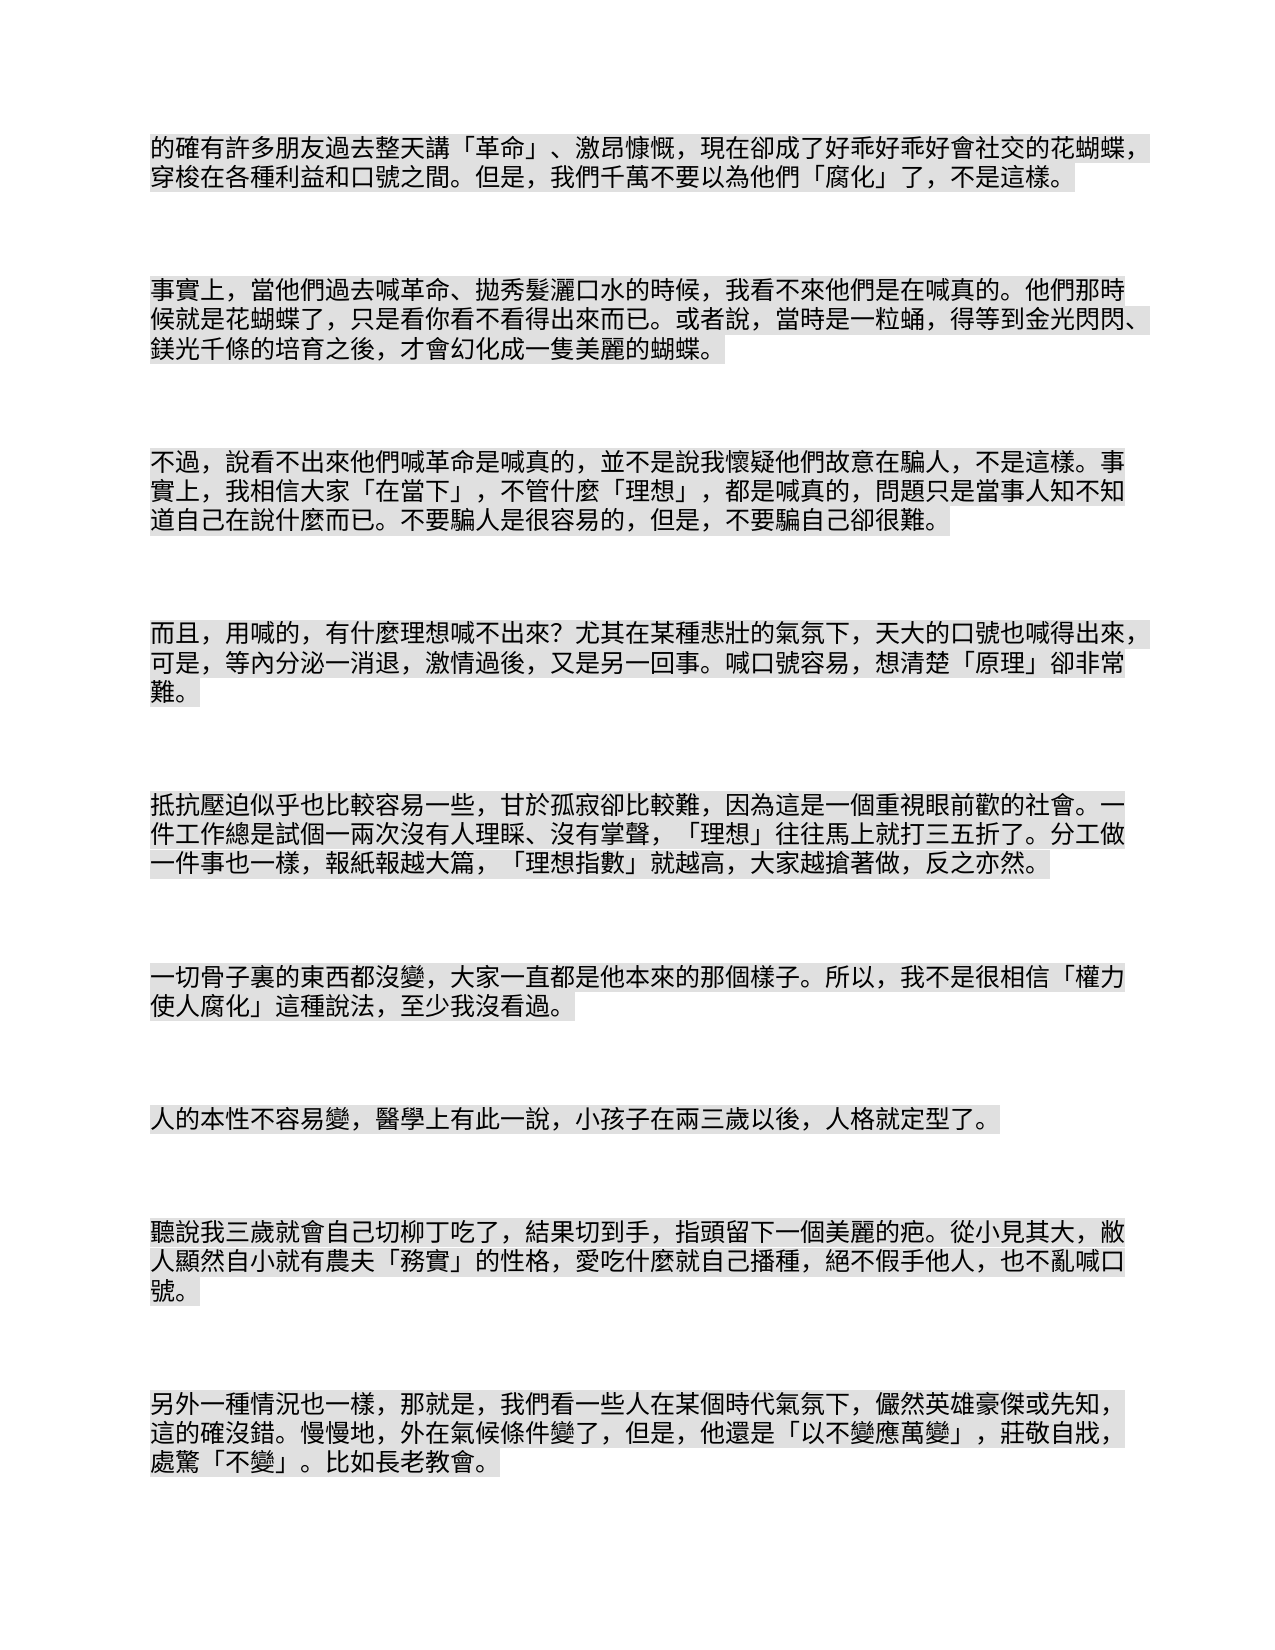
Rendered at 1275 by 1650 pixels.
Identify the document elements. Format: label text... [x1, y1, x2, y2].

text 不過，說看不出來他們喊革命是喊真的，並不是說我懷疑他們故意在騙人，不是這樣。事實上，我相信大家「在當下」，不管什麼「理想」，都是喊真的，問題只是當事人知不知道自己在說什麼而已。不要騙人是很容易的，但是，不要騙自己卻很難。 [150, 448, 1125, 536]
text 一切骨子裏的東西都沒變，大家一直都是他本來的那個樣子。所以，我不是很相信「權力使人腐化」這種說法，至少我沒看過。 [150, 963, 1125, 1021]
text 人的本性不容易變，醫學上有此一說，小孩子在兩三歲以後，人格就定型了。 [150, 1105, 1125, 1134]
text 另外一種情況也一樣，那就是，我們看一些人在某個時代氣氛下，儼然英雄豪傑或先知，這的確沒錯。慢慢地，外在氣候條件變了，但是，他還是「以不變應萬變」，莊敬自戕，處驚「不變」。比如長老教會。 [150, 1390, 1125, 1477]
text 聽說我三歲就會自己切柳丁吃了，結果切到手，指頭留下一個美麗的疤。從小見其大，敝人顯然自小就有農夫「務實」的性格，愛吃什麼就自己播種，絕不假手他人，也不亂喊口號。 [150, 1218, 1125, 1306]
text 而且，用喊的，有什麼理想喊不出來？尤其在某種悲壯的氣氛下，天大的口號也喊得出來，可是，等內分泌一消退，激情過後，又是另一回事。喊口號容易，想清楚「原理」卻非常難。 [150, 619, 1125, 707]
text 抵抗壓迫似乎也比較容易一些，甘於孤寂卻比較難，因為這是一個重視眼前歡的社會。一件工作總是試個一兩次沒有人理睬、沒有掌聲，「理想」往往馬上就打三五折了。分工做一件事也一樣，報紙報越大篇，「理想指數」就越高，大家越搶著做，反之亦然。 [150, 791, 1125, 879]
text 事實上，當他們過去喊革命、拋秀髮灑口水的時候，我看不來他們是在喊真的。他們那時候就是花蝴蝶了，只是看你看不看得出來而已。或者說，當時是一粒蛹，得等到金光閃閃、鎂光千條的培育之後，才會幻化成一隻美麗的蝴蝶。 [150, 276, 1125, 364]
text 的確有許多朋友過去整天講「革命」、激昂慷慨，現在卻成了好乖好乖好會社交的花蝴蝶，穿梭在各種利益和口號之間。但是，我們千萬不要以為他們「腐化」了，不是這樣。 [150, 134, 1125, 192]
